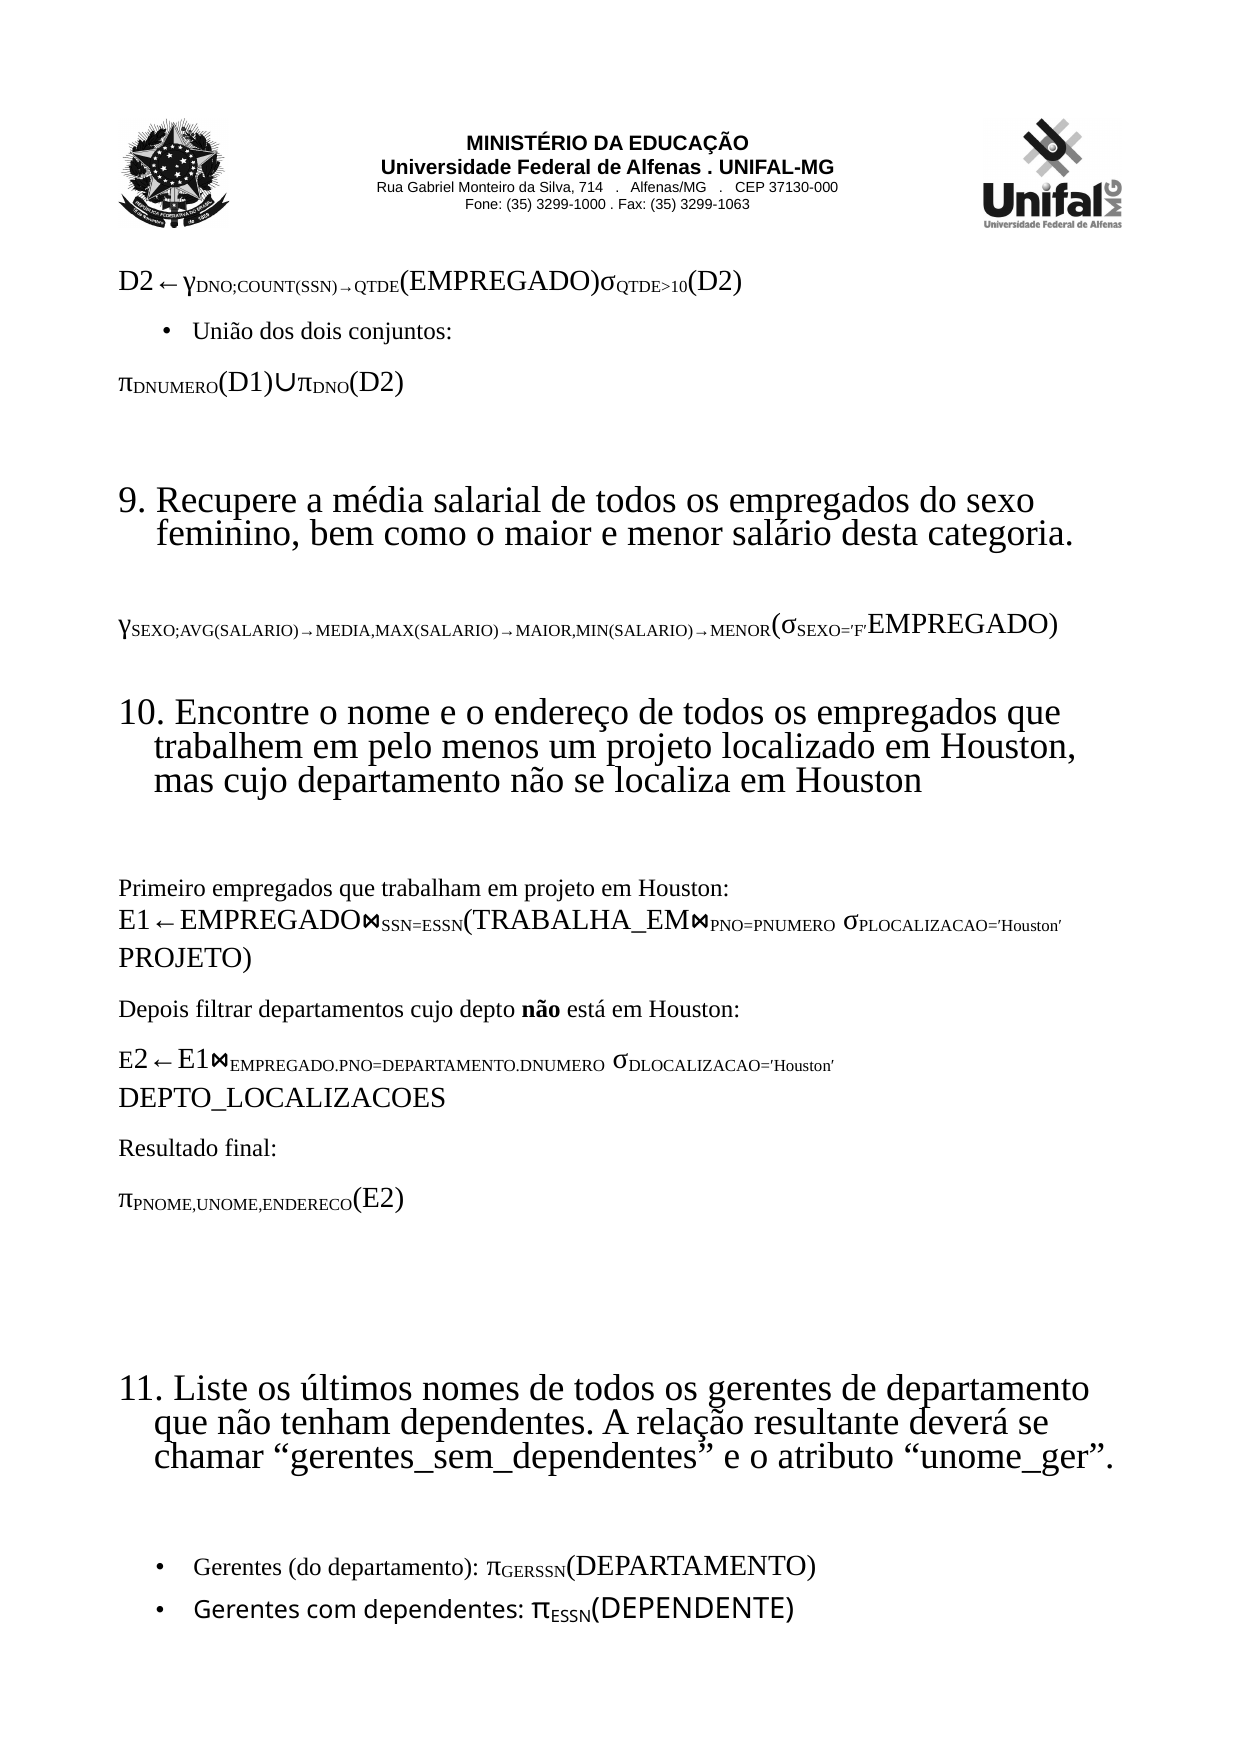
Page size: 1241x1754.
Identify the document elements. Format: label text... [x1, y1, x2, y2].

text E2←E1⋈EMPREGADO.PNO=DEPARTAMENTO.DNUMERO ​σDLOCALIZACAO=′Houston′ ​DEPTO_LOCALIZACOES [118, 1041, 1122, 1113]
text Resultado final: [118, 1133, 1122, 1162]
list Gerentes com dependentes: πESSN​(DEPENDENTE) [156, 1593, 1122, 1625]
list Gerentes (do departamento): πGERSSN​(DEPARTAMENTO) [156, 1554, 1122, 1581]
text πDNUMERO​(D1)∪πDNO​(D2) [118, 364, 1122, 397]
text Primeiro empregados que trabalham em projeto em Houston: [118, 878, 1122, 901]
text πPNOME,UNOME,ENDERECO​(E2) [118, 1181, 1122, 1214]
text γSEXO;AVG(SALARIO)→MEDIA,MAX(SALARIO)→MAIOR,MIN(SALARIO)→MENOR​(σSEXO=′F′​EMPREGADO) [118, 612, 1122, 639]
text E1←EMPREGADO⋈SSN=ESSN​(TRABALHA_EM⋈PNO=PNUMERO​ σPLOCALIZACAO=′Houston′​PROJETO) [118, 902, 1122, 974]
text D2←γDNO;COUNT(SSN)→QTDE​(EMPREGADO)σQTDE>10​(D2) [118, 263, 1122, 297]
picture [118, 118, 230, 228]
text 10. Encontre o nome e o endereço de todos os empregados que trabalhem em pelo menos um projeto localizado em Houston, mas cujo departamento não se localiza em Houston [118, 697, 1122, 801]
text 11. Liste os últimos nomes de todos os gerentes de departamento que não tenham dependentes. A relação resultante deverá se chamar “gerentes_sem_dependentes” e o atributo “unome_ger”. [118, 1373, 1122, 1477]
picture [983, 118, 1122, 228]
list Recupere a média salarial de todos os empregados do sexo feminino, bem como o maior e menor salário desta categoria. [118, 484, 1122, 554]
text Depois filtrar departamentos cujo depto não está em Houston: [118, 994, 1122, 1022]
list União dos dois conjuntos: [162, 316, 1122, 345]
